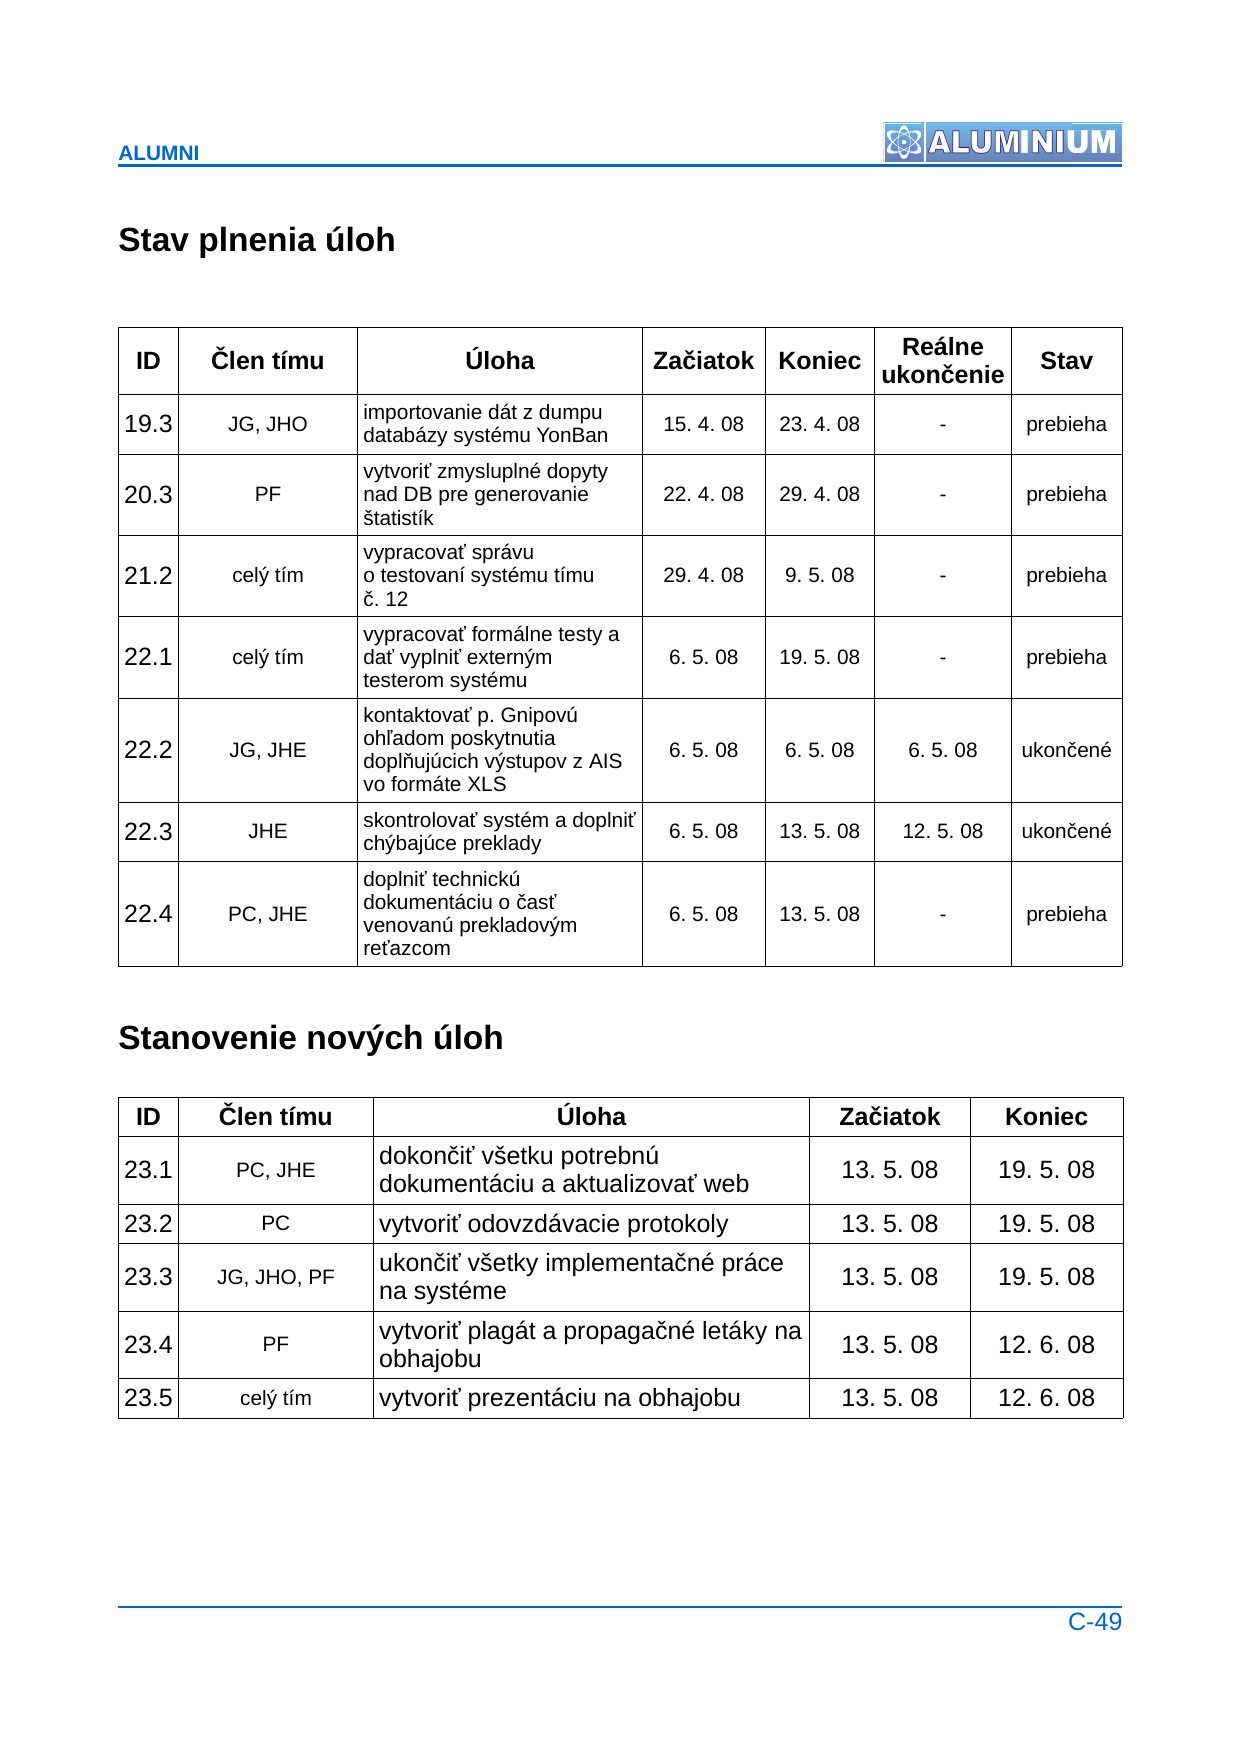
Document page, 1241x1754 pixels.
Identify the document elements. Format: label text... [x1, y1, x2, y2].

table_cell 13. 5. 08 [810, 1244, 970, 1311]
subtitle Stanovenie nových úloh [118, 1019, 1122, 1056]
table_header ID [119, 328, 178, 394]
table_cell 29. 4. 08 [643, 536, 765, 616]
table_cell 29. 4. 08 [766, 455, 874, 535]
table_cell 13. 5. 08 [810, 1137, 970, 1204]
table_cell PF [179, 455, 357, 535]
table_cell - [875, 455, 1011, 535]
table_cell prebieha [1012, 536, 1122, 616]
table_cell 13. 5. 08 [810, 1379, 970, 1417]
table_cell PF [179, 1312, 373, 1378]
subtitle Stav plnenia úloh [118, 221, 1122, 258]
table_cell 22.3 [119, 803, 178, 861]
table_cell 6. 5. 08 [643, 862, 765, 966]
table_cell 23.3 [119, 1244, 178, 1311]
table_header Koniec [766, 328, 874, 394]
table_cell prebieha [1012, 617, 1122, 697]
table_cell 15. 4. 08 [643, 395, 765, 454]
table_cell 23.5 [119, 1379, 178, 1417]
table_cell 12. 5. 08 [875, 803, 1011, 861]
table_cell 19. 5. 08 [971, 1205, 1123, 1243]
table_cell 23.2 [119, 1205, 178, 1243]
table_cell 6. 5. 08 [766, 699, 874, 802]
table_cell PC [179, 1205, 373, 1243]
table_cell vytvoriť prezentáciu na obhajobu [374, 1379, 809, 1417]
table_cell 22.2 [119, 699, 178, 802]
table_cell 9. 5. 08 [766, 536, 874, 616]
table_cell vytvoriť plagát a propagačné letáky na obhajobu [374, 1312, 809, 1378]
table_cell 21.2 [119, 536, 178, 616]
table_header Koniec [971, 1098, 1123, 1136]
table_cell vypracovať správu o testovaní systému tímu č. 12 [358, 536, 642, 616]
table_header ID [119, 1098, 178, 1136]
table_header Člen tímu [179, 328, 357, 394]
table_cell JG, JHE [179, 699, 357, 802]
table_cell vytvoriť odovzdávacie protokoly [374, 1205, 809, 1243]
table_cell 23. 4. 08 [766, 395, 874, 454]
table_cell prebieha [1012, 455, 1122, 535]
table_cell PC, JHE [179, 862, 357, 966]
table_cell - [875, 395, 1011, 454]
table_cell 6. 5. 08 [643, 699, 765, 802]
table_cell kontaktovať p. Gnipovú ohľadom poskytnutia doplňujúcich výstupov z AIS vo formáte XLS [358, 699, 642, 802]
table_cell 13. 5. 08 [766, 803, 874, 861]
table_cell 19. 5. 08 [971, 1137, 1123, 1204]
table_cell ukončené [1012, 699, 1122, 802]
table_cell ukončiť všetky implementačné práce na systéme [374, 1244, 809, 1311]
table_header Člen tímu [179, 1098, 373, 1136]
table_header Úloha [374, 1098, 809, 1136]
table_cell JG, JHO [179, 395, 357, 454]
table_cell vypracovať formálne testy a dať vyplniť externým testerom systému [358, 617, 642, 697]
table_cell doplniť technickú dokumentáciu o časť venovanú prekladovým reťazcom [358, 862, 642, 966]
table_cell celý tím [179, 617, 357, 697]
table_cell vytvoriť zmysluplné dopyty nad DB pre generovanie štatistík [358, 455, 642, 535]
table_cell JG, JHO, PF [179, 1244, 373, 1311]
table_header Začiatok [643, 328, 765, 394]
table_cell prebieha [1012, 862, 1122, 966]
table_cell 20.3 [119, 455, 178, 535]
table_cell 22. 4. 08 [643, 455, 765, 535]
table_cell 19.3 [119, 395, 178, 454]
table_cell celý tím [179, 536, 357, 616]
table_cell 12. 6. 08 [971, 1379, 1123, 1417]
table_cell 22.4 [119, 862, 178, 966]
table_cell 13. 5. 08 [810, 1312, 970, 1378]
table_cell 13. 5. 08 [810, 1205, 970, 1243]
table_cell 19. 5. 08 [971, 1244, 1123, 1311]
table_cell 12. 6. 08 [971, 1312, 1123, 1378]
table_cell PC, JHE [179, 1137, 373, 1204]
table_cell 23.1 [119, 1137, 178, 1204]
table_header Stav [1012, 328, 1122, 394]
table_header Reálne ukončenie [875, 328, 1011, 394]
table_cell skontrolovať systém a doplniť chýbajúce preklady [358, 803, 642, 861]
table_cell celý tím [179, 1379, 373, 1417]
table_cell prebieha [1012, 395, 1122, 454]
table_cell 6. 5. 08 [875, 699, 1011, 802]
table_cell dokončiť všetku potrebnú dokumentáciu a aktualizovať web [374, 1137, 809, 1204]
table_cell 22.1 [119, 617, 178, 697]
table_cell - [875, 617, 1011, 697]
table_cell 6. 5. 08 [643, 617, 765, 697]
table_cell - [875, 862, 1011, 966]
table_cell 6. 5. 08 [643, 803, 765, 861]
table_cell 13. 5. 08 [766, 862, 874, 966]
table_cell ukončené [1012, 803, 1122, 861]
table_cell importovanie dát z dumpu databázy systému YonBan [358, 395, 642, 454]
table_cell - [875, 536, 1011, 616]
table_header Úloha [358, 328, 642, 394]
table_header Začiatok [810, 1098, 970, 1136]
table_cell JHE [179, 803, 357, 861]
table_cell 19. 5. 08 [766, 617, 874, 697]
table_cell 23.4 [119, 1312, 178, 1378]
